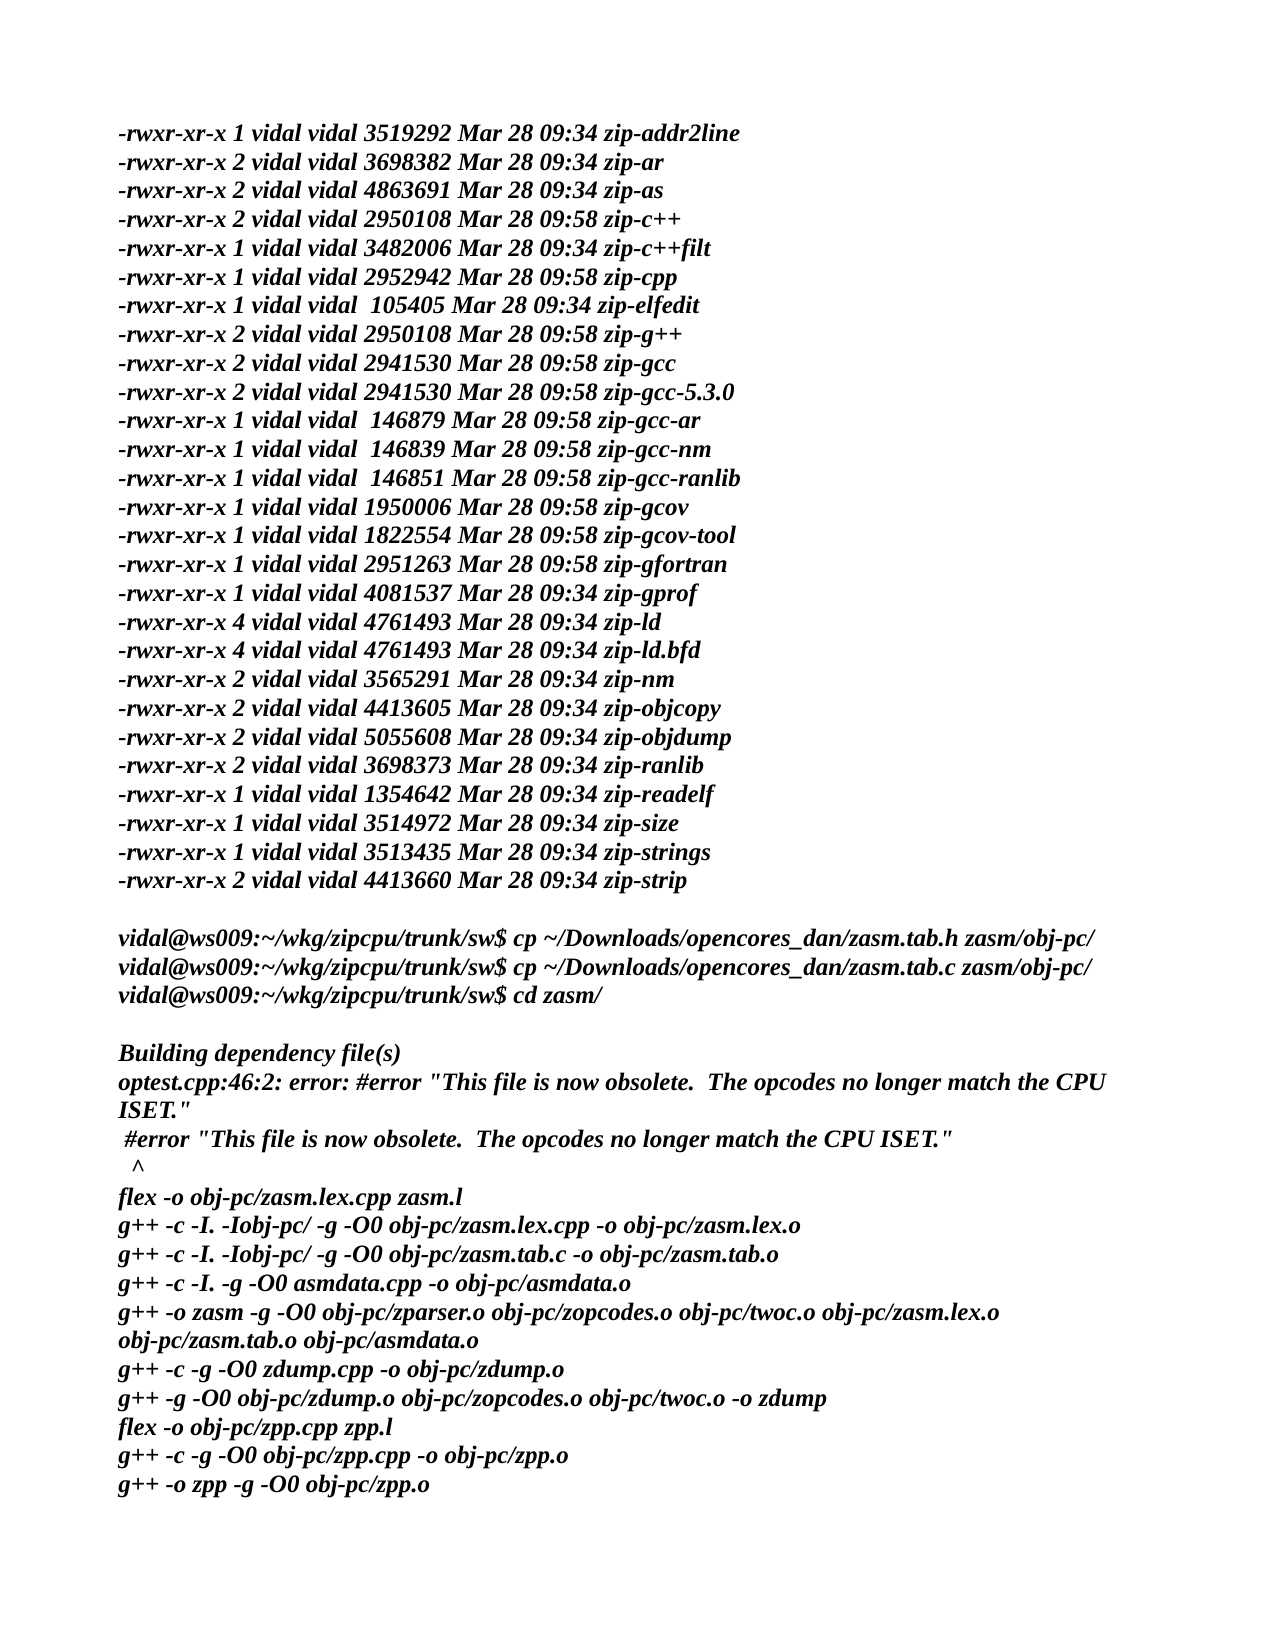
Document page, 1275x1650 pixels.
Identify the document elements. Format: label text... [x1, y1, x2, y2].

text -rwxr-xr-x 1 vidal vidal 3482006 Mar 28 09:34 zip-c++filt [118, 233, 1157, 262]
text g++ -c -I. -Iobj-pc/ -g -O0 obj-pc/zasm.tab.c -o obj-pc/zasm.tab.o [118, 1239, 1157, 1268]
text flex -o obj-pc/zpp.cpp zpp.l [118, 1412, 1157, 1441]
text -rwxr-xr-x 4 vidal vidal 4761493 Mar 28 09:34 zip-ld.bfd [118, 636, 1157, 664]
text -rwxr-xr-x 1 vidal vidal 2951263 Mar 28 09:58 zip-gfortran [118, 549, 1157, 578]
text -rwxr-xr-x 2 vidal vidal 3565291 Mar 28 09:34 zip-nm [118, 664, 1157, 693]
text g++ -g -O0 obj-pc/zdump.o obj-pc/zopcodes.o obj-pc/twoc.o -o zdump [118, 1383, 1157, 1412]
text -rwxr-xr-x 2 vidal vidal 2941530 Mar 28 09:58 zip-gcc [118, 348, 1157, 377]
text -rwxr-xr-x 2 vidal vidal 3698373 Mar 28 09:34 zip-ranlib [118, 751, 1157, 779]
text g++ -o zpp -g -O0 obj-pc/zpp.o [118, 1469, 1157, 1498]
text g++ -c -g -O0 obj-pc/zpp.cpp -o obj-pc/zpp.o [118, 1441, 1157, 1469]
text -rwxr-xr-x 2 vidal vidal 4413605 Mar 28 09:34 zip-objcopy [118, 693, 1157, 722]
text -rwxr-xr-x 1 vidal vidal 146851 Mar 28 09:58 zip-gcc-ranlib [118, 463, 1157, 492]
text -rwxr-xr-x 1 vidal vidal 3513435 Mar 28 09:34 zip-strings [118, 837, 1157, 866]
text ^ [118, 1153, 1157, 1182]
text -rwxr-xr-x 4 vidal vidal 4761493 Mar 28 09:34 zip-ld [118, 607, 1157, 636]
text -rwxr-xr-x 1 vidal vidal 4081537 Mar 28 09:34 zip-gprof [118, 578, 1157, 607]
text optest.cpp:46:2: error: #error "This file is now obsolete. The opcodes no longer match the CPU ISET." [118, 1067, 1157, 1124]
text -rwxr-xr-x 2 vidal vidal 2950108 Mar 28 09:58 zip-g++ [118, 319, 1157, 348]
text g++ -c -g -O0 zdump.cpp -o obj-pc/zdump.o [118, 1354, 1157, 1383]
text Building dependency file(s) [118, 1038, 1157, 1067]
text -rwxr-xr-x 2 vidal vidal 3698382 Mar 28 09:34 zip-ar [118, 147, 1157, 176]
text -rwxr-xr-x 1 vidal vidal 105405 Mar 28 09:34 zip-elfedit [118, 291, 1157, 319]
text vidal@ws009:~/wkg/zipcpu/trunk/sw$ cp ~/Downloads/opencores_dan/zasm.tab.h zasm/obj-pc/ [118, 923, 1157, 952]
text -rwxr-xr-x 2 vidal vidal 4863691 Mar 28 09:34 zip-as [118, 176, 1157, 204]
text -rwxr-xr-x 2 vidal vidal 2950108 Mar 28 09:58 zip-c++ [118, 204, 1157, 233]
text -rwxr-xr-x 1 vidal vidal 2952942 Mar 28 09:58 zip-cpp [118, 262, 1157, 291]
text -rwxr-xr-x 2 vidal vidal 4413660 Mar 28 09:34 zip-strip [118, 866, 1157, 894]
text -rwxr-xr-x 1 vidal vidal 3519292 Mar 28 09:34 zip-addr2line [118, 118, 1157, 147]
text -rwxr-xr-x 2 vidal vidal 5055608 Mar 28 09:34 zip-objdump [118, 722, 1157, 751]
text #error "This file is now obsolete. The opcodes no longer match the CPU ISET." [118, 1124, 1157, 1153]
text -rwxr-xr-x 1 vidal vidal 1822554 Mar 28 09:58 zip-gcov-tool [118, 521, 1157, 549]
text vidal@ws009:~/wkg/zipcpu/trunk/sw$ cp ~/Downloads/opencores_dan/zasm.tab.c zasm/obj-pc/ [118, 952, 1157, 981]
text -rwxr-xr-x 1 vidal vidal 3514972 Mar 28 09:34 zip-size [118, 808, 1157, 837]
text -rwxr-xr-x 2 vidal vidal 2941530 Mar 28 09:58 zip-gcc-5.3.0 [118, 377, 1157, 406]
text flex -o obj-pc/zasm.lex.cpp zasm.l [118, 1182, 1157, 1211]
text -rwxr-xr-x 1 vidal vidal 1354642 Mar 28 09:34 zip-readelf [118, 779, 1157, 808]
text g++ -c -I. -Iobj-pc/ -g -O0 obj-pc/zasm.lex.cpp -o obj-pc/zasm.lex.o [118, 1211, 1157, 1239]
text g++ -c -I. -g -O0 asmdata.cpp -o obj-pc/asmdata.o [118, 1268, 1157, 1297]
text vidal@ws009:~/wkg/zipcpu/trunk/sw$ cd zasm/ [118, 981, 1157, 1009]
text g++ -o zasm -g -O0 obj-pc/zparser.o obj-pc/zopcodes.o obj-pc/twoc.o obj-pc/zasm.lex.o obj-pc/zasm.tab.o obj-pc/asmdata.o [118, 1297, 1157, 1354]
text -rwxr-xr-x 1 vidal vidal 146839 Mar 28 09:58 zip-gcc-nm [118, 434, 1157, 463]
text -rwxr-xr-x 1 vidal vidal 146879 Mar 28 09:58 zip-gcc-ar [118, 406, 1157, 434]
text -rwxr-xr-x 1 vidal vidal 1950006 Mar 28 09:58 zip-gcov [118, 492, 1157, 521]
